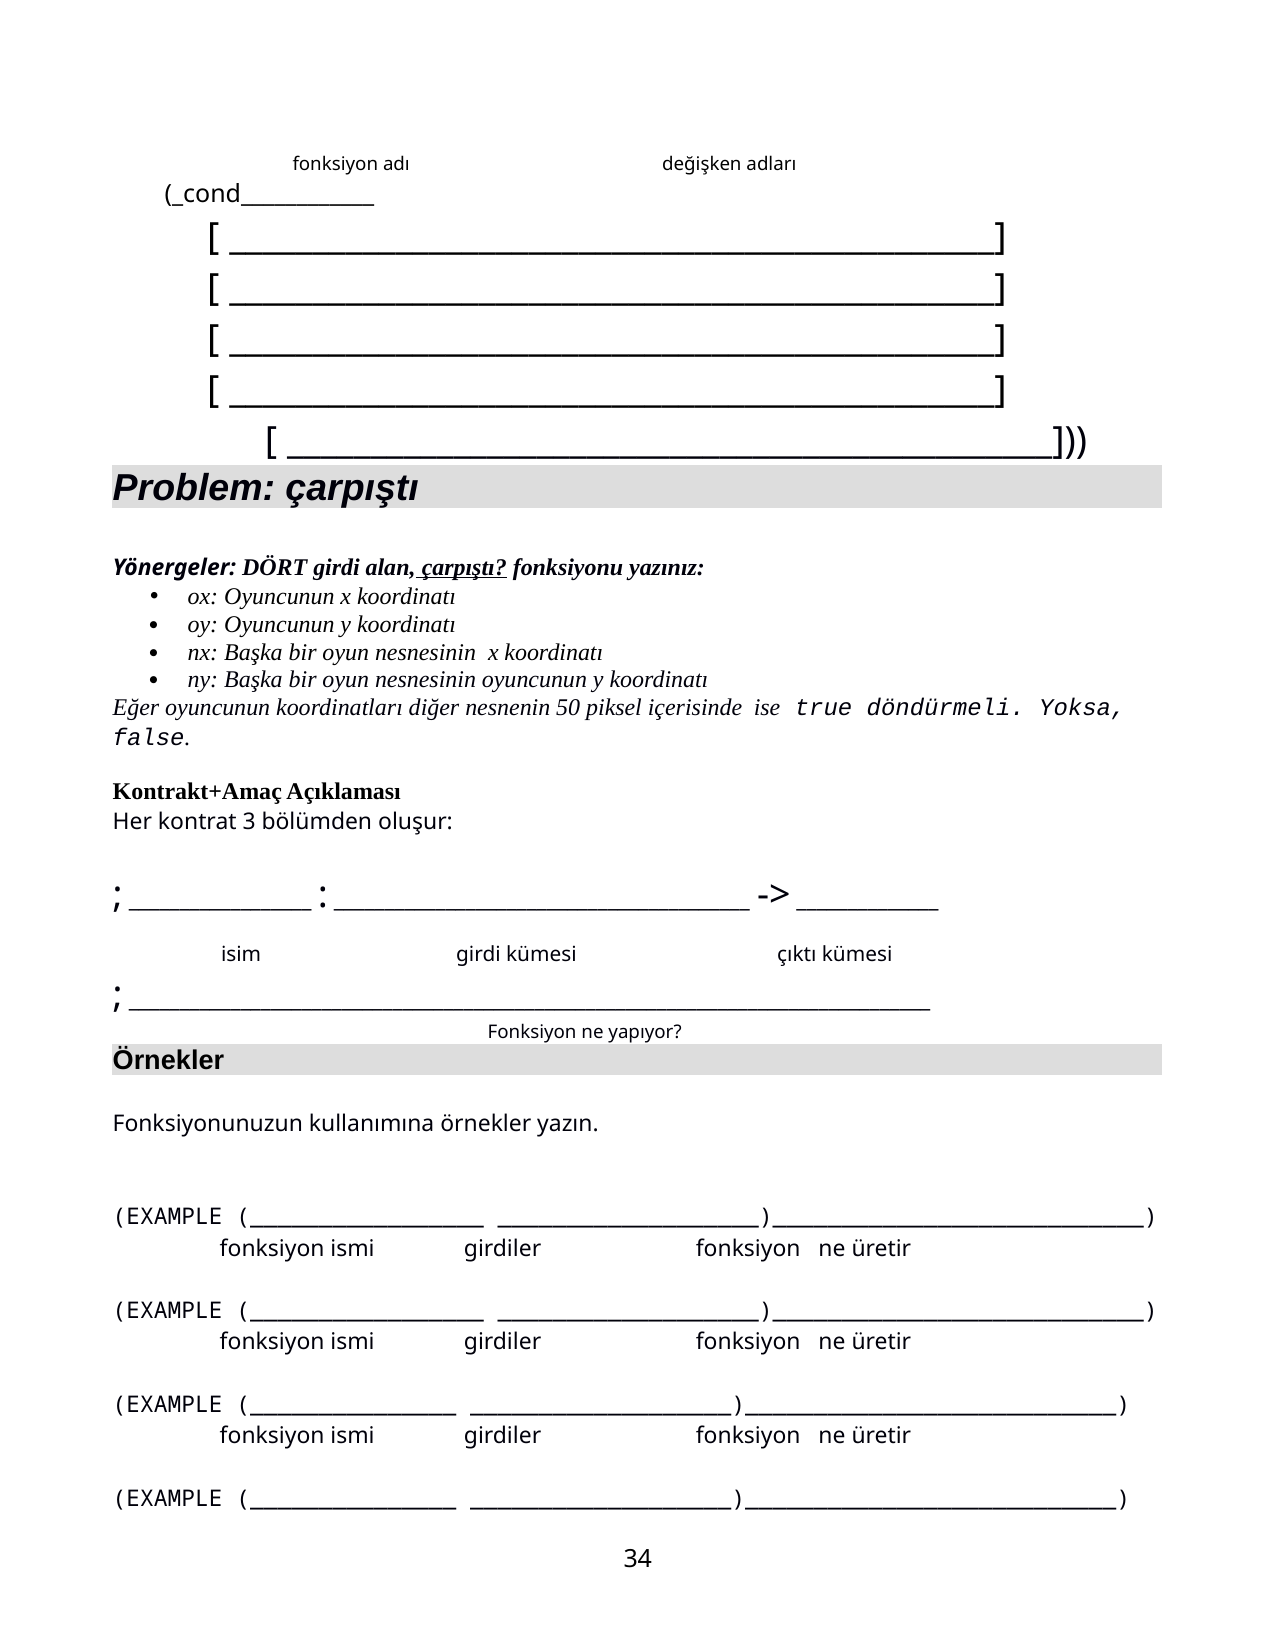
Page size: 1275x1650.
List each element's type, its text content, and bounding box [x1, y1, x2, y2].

text fonksiyon ismi girdiler fonksiyon ne üretir [112, 1325, 1162, 1357]
text Her kontrat 3 bölümden oluşur: [112, 805, 1162, 836]
subtitle Örnekler [112, 1044, 1162, 1075]
text ; __________________ : _________________________________________ -> ______________ [112, 867, 1162, 918]
list nx: Başka bir oyun nesnesinin x koordinatı [150, 638, 1162, 665]
text (EXAMPLE (_________________ ___________________)___________________________) [112, 1200, 1162, 1232]
text isim girdi kümesi çıktı kümesi [112, 939, 1162, 967]
text Fonksiyonunuzun kullanımına örnekler yazın. [112, 1107, 1162, 1138]
text Fonksiyon ne yapıyor? [112, 1018, 1162, 1044]
text Yönergeler: DÖRT girdi alan, çarpıştı? fonksiyonu yazınız: [112, 551, 1162, 582]
text (EXAMPLE (_________________ ___________________)___________________________) [112, 1294, 1162, 1325]
text Kontrakt+Amaç Açıklaması [112, 777, 1162, 805]
text fonksiyon adı değişken adları [112, 150, 1162, 176]
text (EXAMPLE (_______________ ___________________)___________________________) [112, 1388, 1162, 1419]
list ny: Başka bir oyun nesnesinin oyuncunun y koordinatı [150, 665, 1162, 693]
text [ ______________________________________________] [112, 261, 1162, 312]
text [ ______________________________________________])) [112, 414, 1162, 465]
text fonksiyon ismi girdiler fonksiyon ne üretir [112, 1419, 1162, 1450]
text [ ______________________________________________] [112, 312, 1162, 363]
text (_cond____________ [112, 176, 1162, 209]
text fonksiyon ismi girdiler fonksiyon ne üretir [112, 1232, 1162, 1263]
text (EXAMPLE (_______________ ___________________)___________________________) [112, 1482, 1162, 1513]
subtitle Problem: çarpıştı [112, 465, 1162, 508]
text [ ______________________________________________] [112, 209, 1162, 261]
list ox: Oyuncunun x koordinatı [150, 582, 1162, 610]
text Eğer oyuncunun koordinatları diğer nesnenin 50 piksel içerisinde ise true döndürmeli. Yoksa, false. [112, 693, 1162, 752]
text [ ______________________________________________] [112, 363, 1162, 414]
list oy: Oyuncunun y koordinatı [150, 610, 1162, 638]
text ; _______________________________________________________________________________ [112, 967, 1162, 1018]
